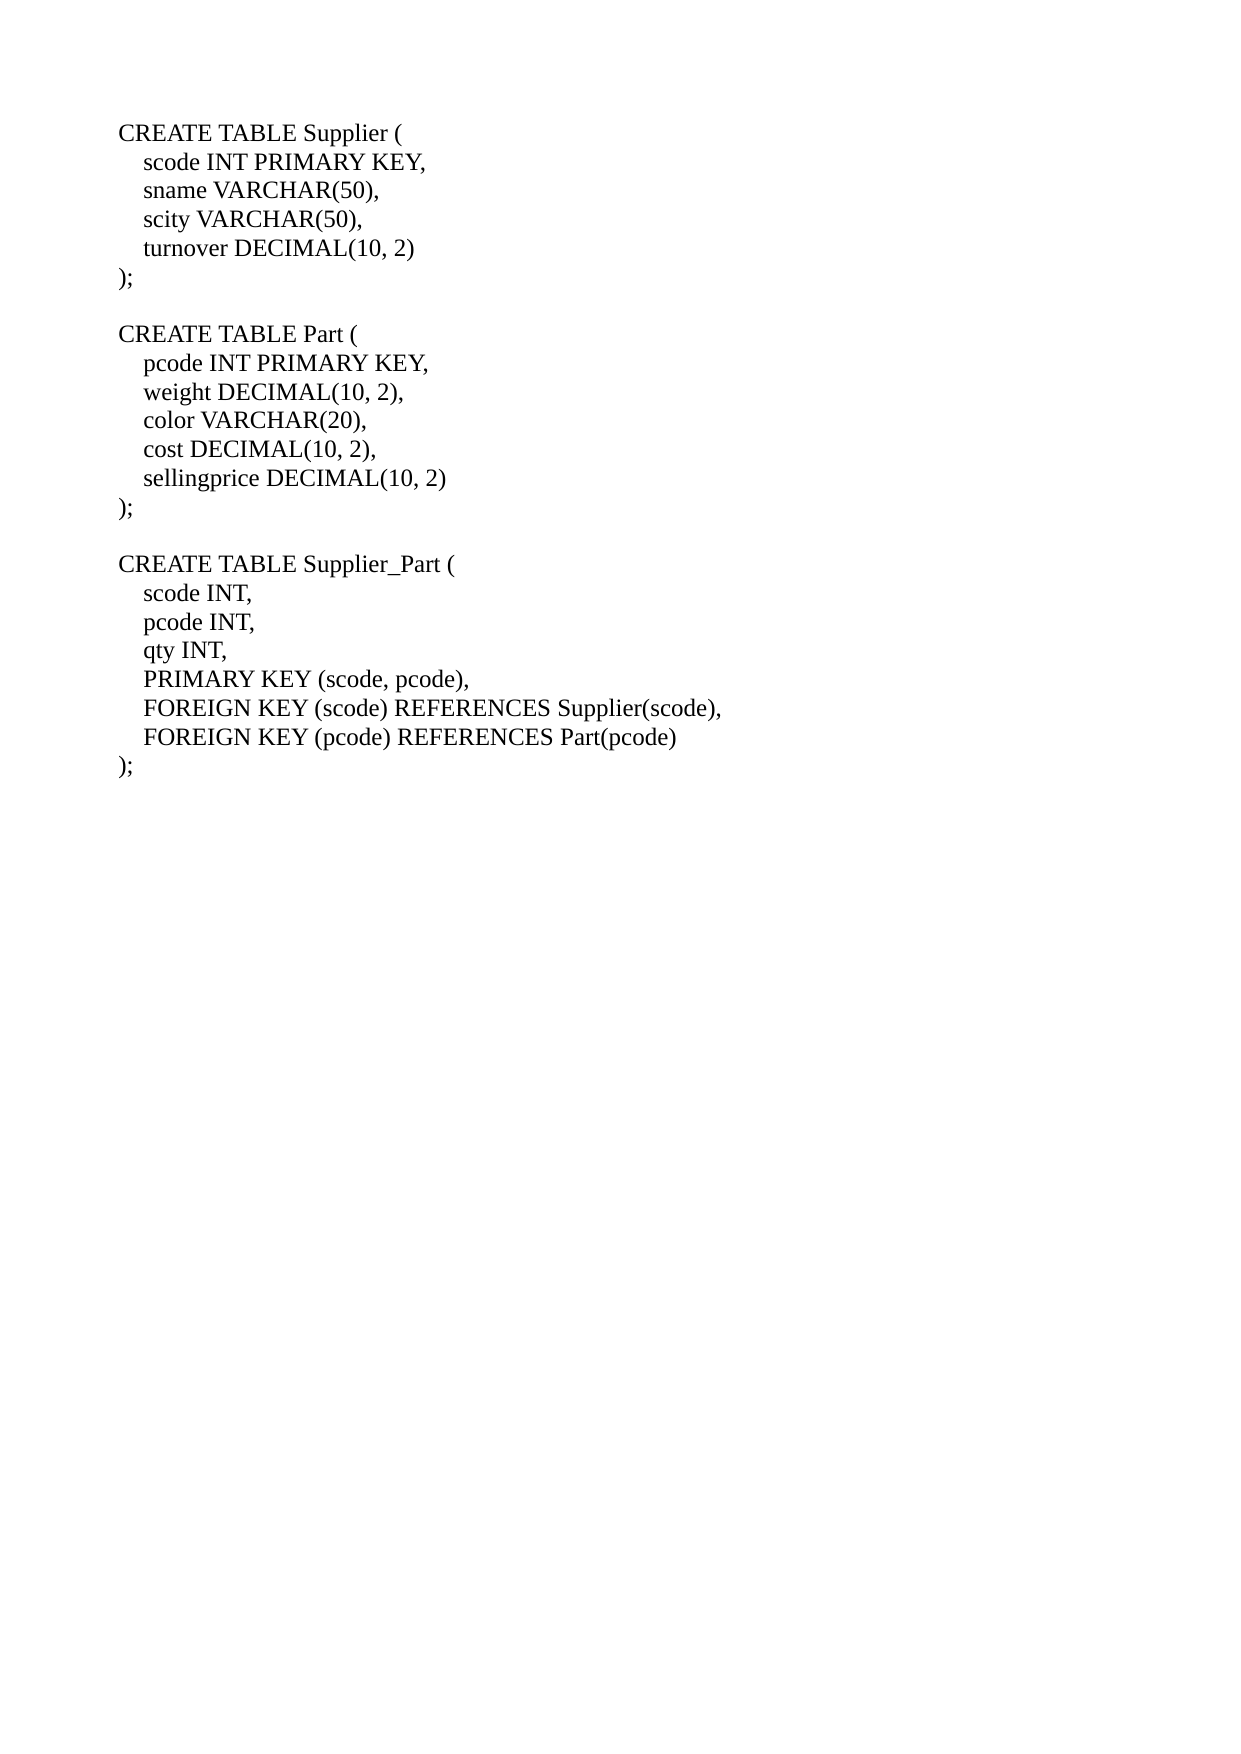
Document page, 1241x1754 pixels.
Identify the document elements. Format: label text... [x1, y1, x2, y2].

text scity VARCHAR(50), [118, 204, 1122, 233]
text color VARCHAR(20), [118, 406, 1122, 434]
text ); [118, 751, 1122, 779]
text scode INT PRIMARY KEY, [118, 147, 1122, 176]
text CREATE TABLE Supplier ( [118, 118, 1122, 147]
text cost DECIMAL(10, 2), [118, 434, 1122, 463]
text turnover DECIMAL(10, 2) [118, 233, 1122, 262]
text sellingprice DECIMAL(10, 2) [118, 463, 1122, 492]
text FOREIGN KEY (scode) REFERENCES Supplier(scode), [118, 693, 1122, 722]
text scode INT, [118, 578, 1122, 607]
text FOREIGN KEY (pcode) REFERENCES Part(pcode) [118, 722, 1122, 751]
text pcode INT, [118, 607, 1122, 636]
text CREATE TABLE Part ( [118, 319, 1122, 348]
text CREATE TABLE Supplier_Part ( [118, 549, 1122, 578]
text ); [118, 492, 1122, 521]
text sname VARCHAR(50), [118, 176, 1122, 204]
text pcode INT PRIMARY KEY, [118, 348, 1122, 377]
text PRIMARY KEY (scode, pcode), [118, 664, 1122, 693]
text qty INT, [118, 636, 1122, 664]
text ); [118, 262, 1122, 291]
text weight DECIMAL(10, 2), [118, 377, 1122, 406]
